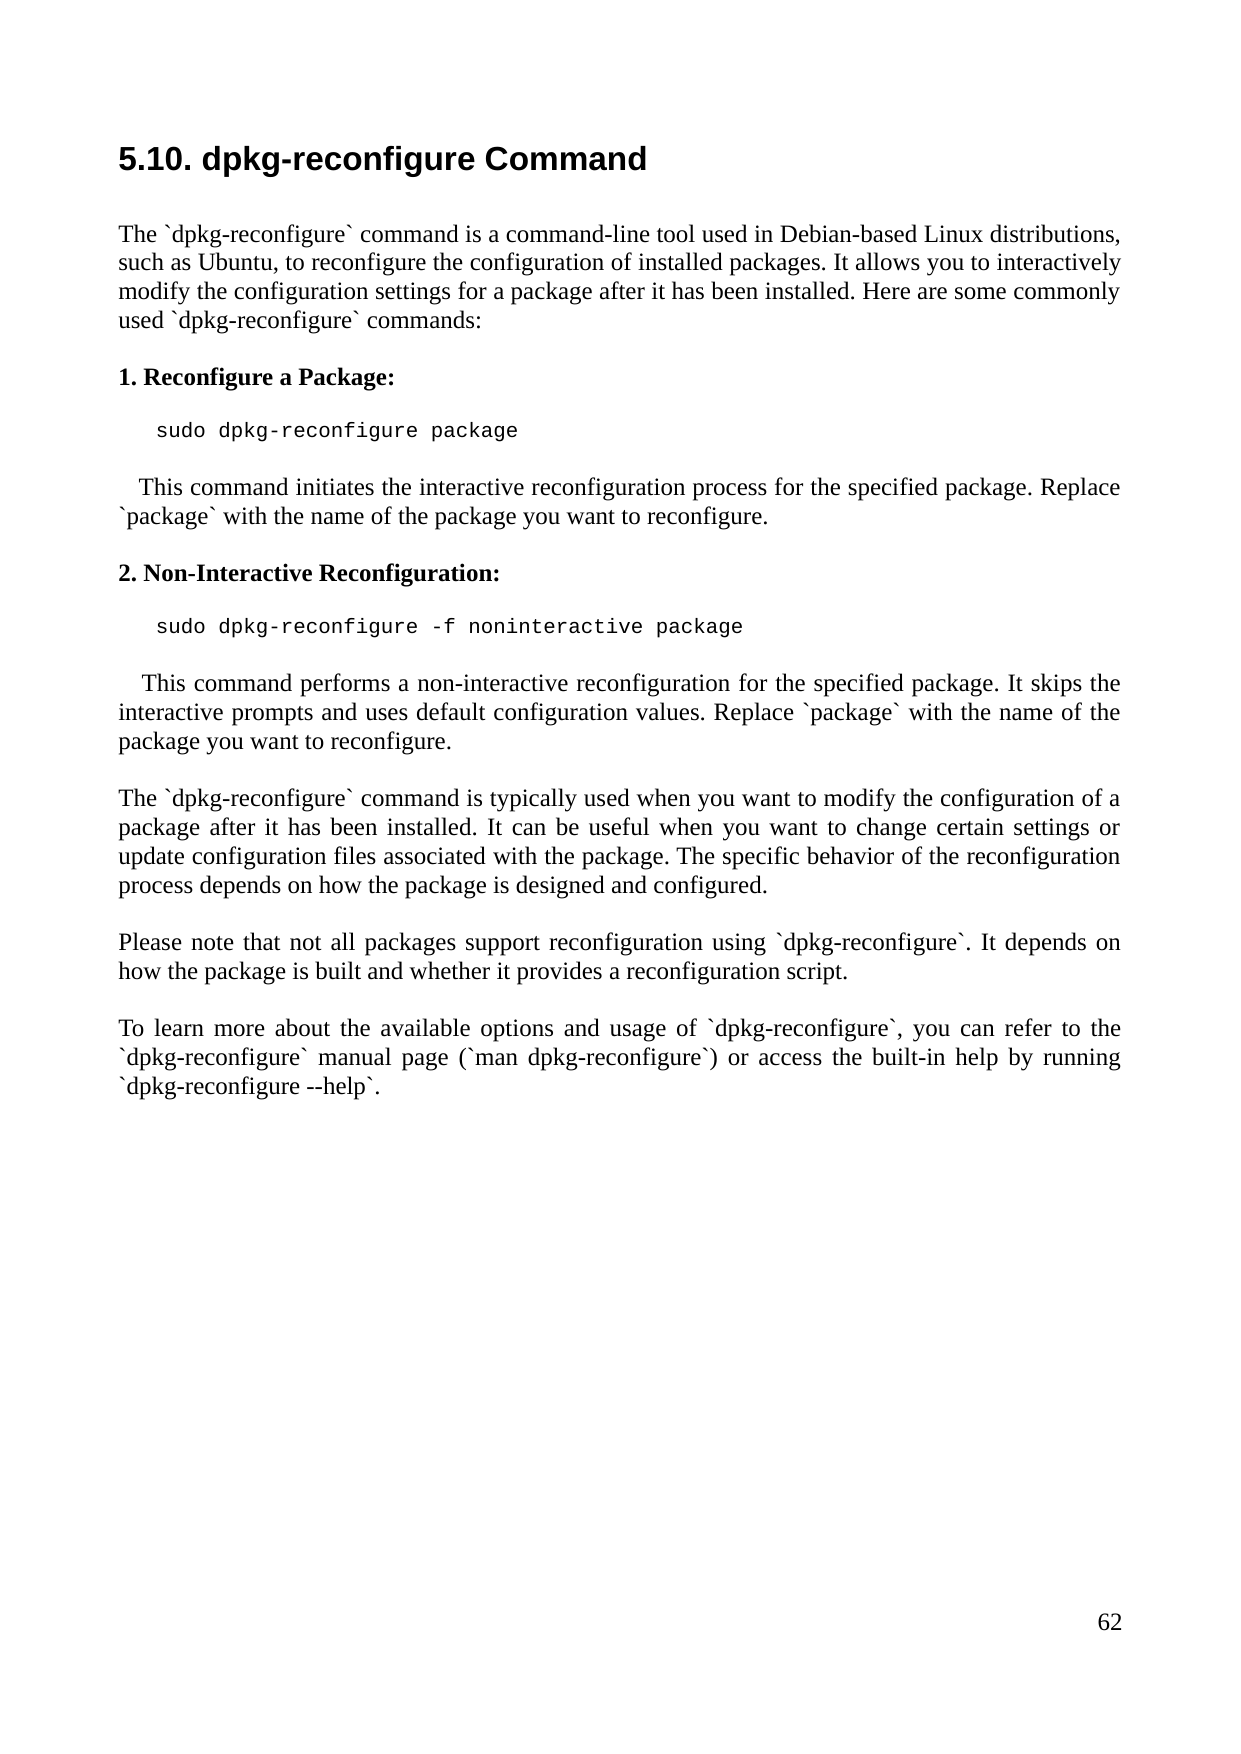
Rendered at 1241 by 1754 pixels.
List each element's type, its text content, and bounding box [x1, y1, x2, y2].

text This command initiates the interactive reconfiguration process for the specified package. Replace `package` with the name of the package you want to reconfigure. [118, 472, 1122, 530]
text Please note that not all packages support reconfiguration using `dpkg-reconfigure`. It depends on how the package is built and whether it provides a reconfiguration script. [118, 927, 1122, 985]
text 2. Non-Interactive Reconfiguration: [118, 558, 1122, 587]
text The `dpkg-reconfigure` command is a command-line tool used in Debian-based Linux distributions, such as Ubuntu, to reconfigure the configuration of installed packages. It allows you to interactively modify the configuration settings for a package after it has been installed. Here are some commonly used `dpkg-reconfigure` commands: [118, 219, 1122, 334]
text sudo dpkg-reconfigure -f noninteractive package [118, 616, 1122, 640]
subtitle 5.10. dpkg-reconfigure Command [118, 139, 1122, 177]
text 1. Reconfigure a Package: [118, 362, 1122, 391]
text This command performs a non-interactive reconfiguration for the specified package. It skips the interactive prompts and uses default configuration values. Replace `package` with the name of the package you want to reconfigure. [118, 668, 1122, 755]
text sudo dpkg-reconfigure package [118, 420, 1122, 443]
text The `dpkg-reconfigure` command is typically used when you want to modify the configuration of a package after it has been installed. It can be useful when you want to change certain settings or update configuration files associated with the package. The specific behavior of the reconfiguration process depends on how the package is designed and configured. [118, 783, 1122, 898]
text To learn more about the available options and usage of `dpkg-reconfigure`, you can refer to the `dpkg-reconfigure` manual page (`man dpkg-reconfigure`) or access the built-in help by running `dpkg-reconfigure --help`. [118, 1013, 1122, 1100]
